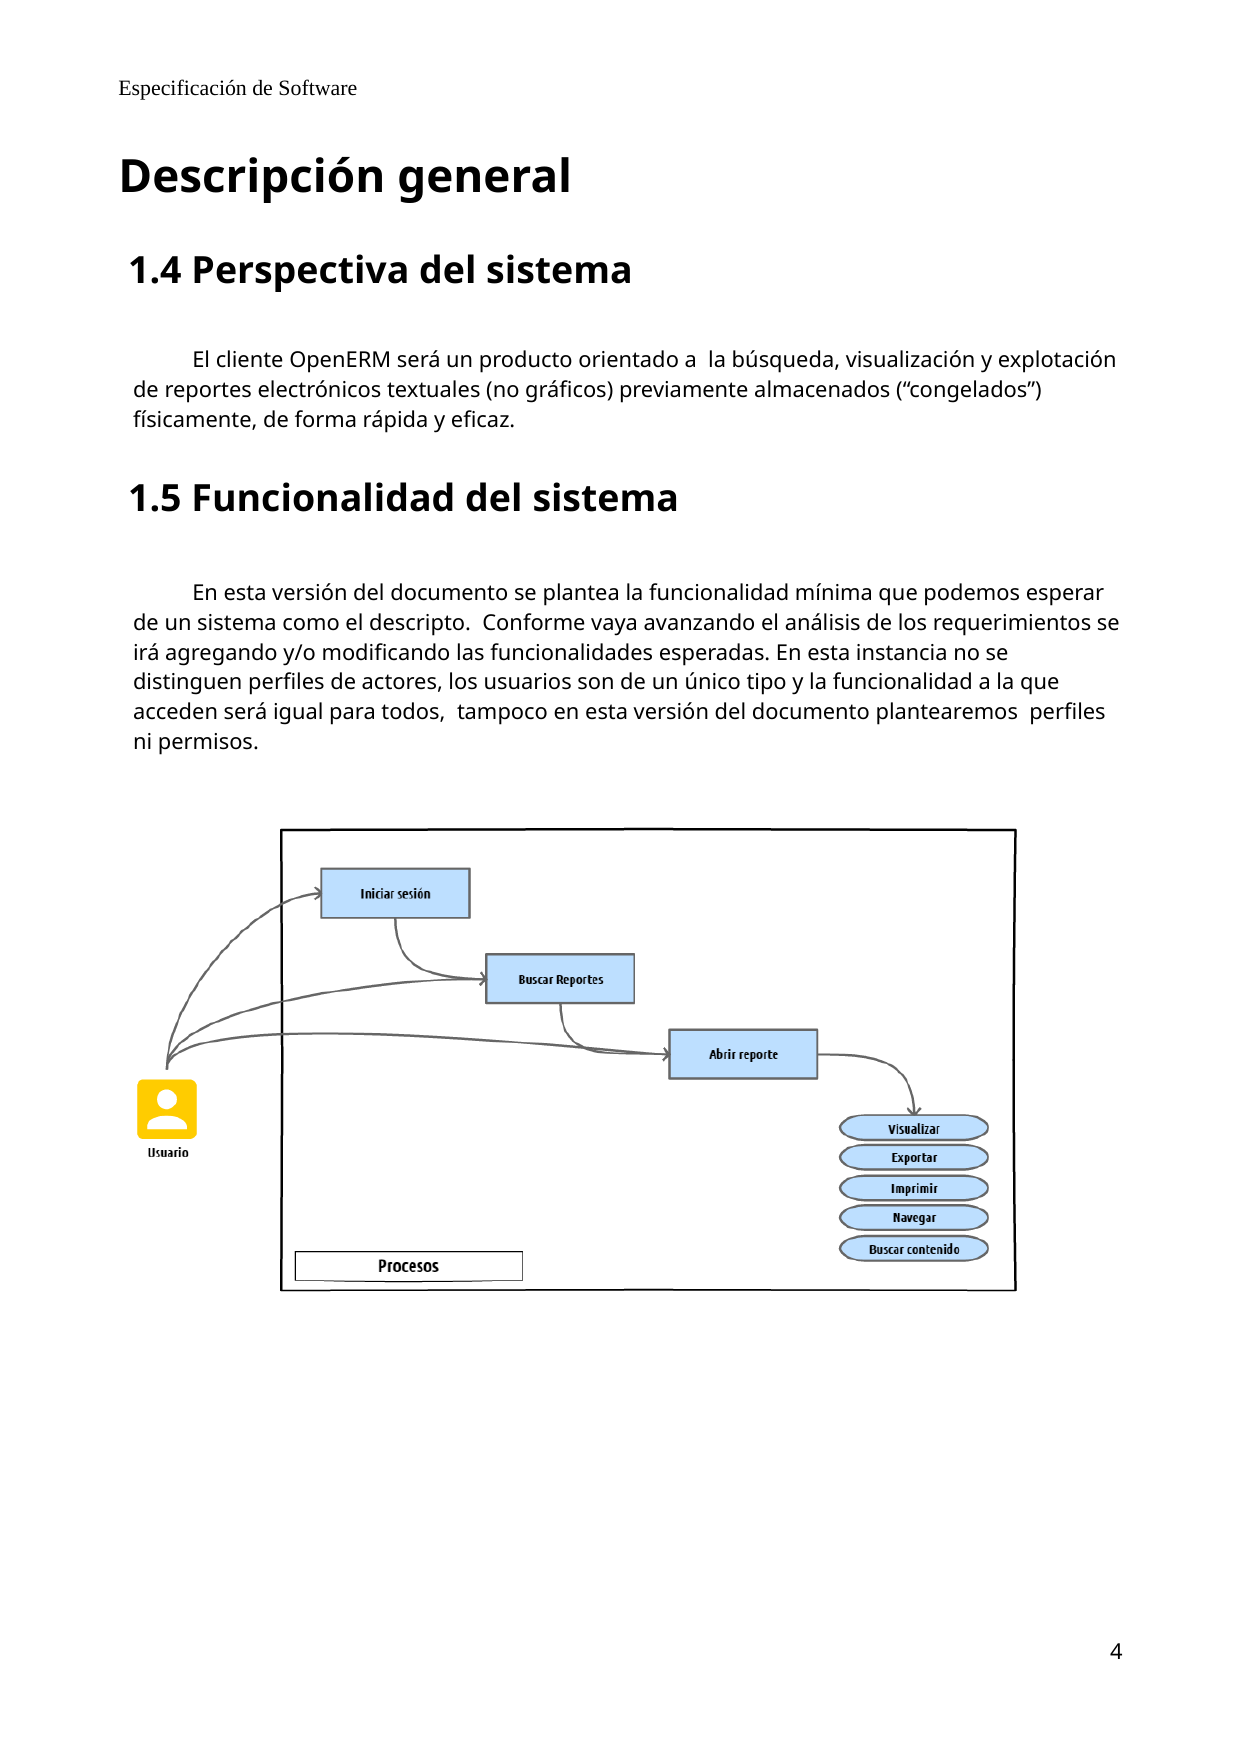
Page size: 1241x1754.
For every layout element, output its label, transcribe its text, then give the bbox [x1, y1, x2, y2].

subtitle Perspectiva del sistema [118, 243, 1122, 294]
subtitle Descripción general [118, 143, 1122, 206]
subtitle Funcionalidad del sistema [118, 471, 1122, 522]
text El cliente OpenERM será un producto orientado a la búsqueda, visualización y explotación de reportes electrónicos textuales (no gráficos) previamente almacenados (“congelados”) físicamente, de forma rápida y eficaz. [133, 344, 1122, 434]
text En esta versión del documento se plantea la funcionalidad mínima que podemos esperar de un sistema como el descripto. Conforme vaya avanzando el análisis de los requerimientos se irá agregando y/o modificando las funcionalidades esperadas. En esta instancia no se distinguen perfiles de actores, los usuarios son de un único tipo y la funcionalidad a la que acceden será igual para todos, tampoco en esta versión del documento plantearemos perfiles ni permisos. [133, 577, 1122, 756]
